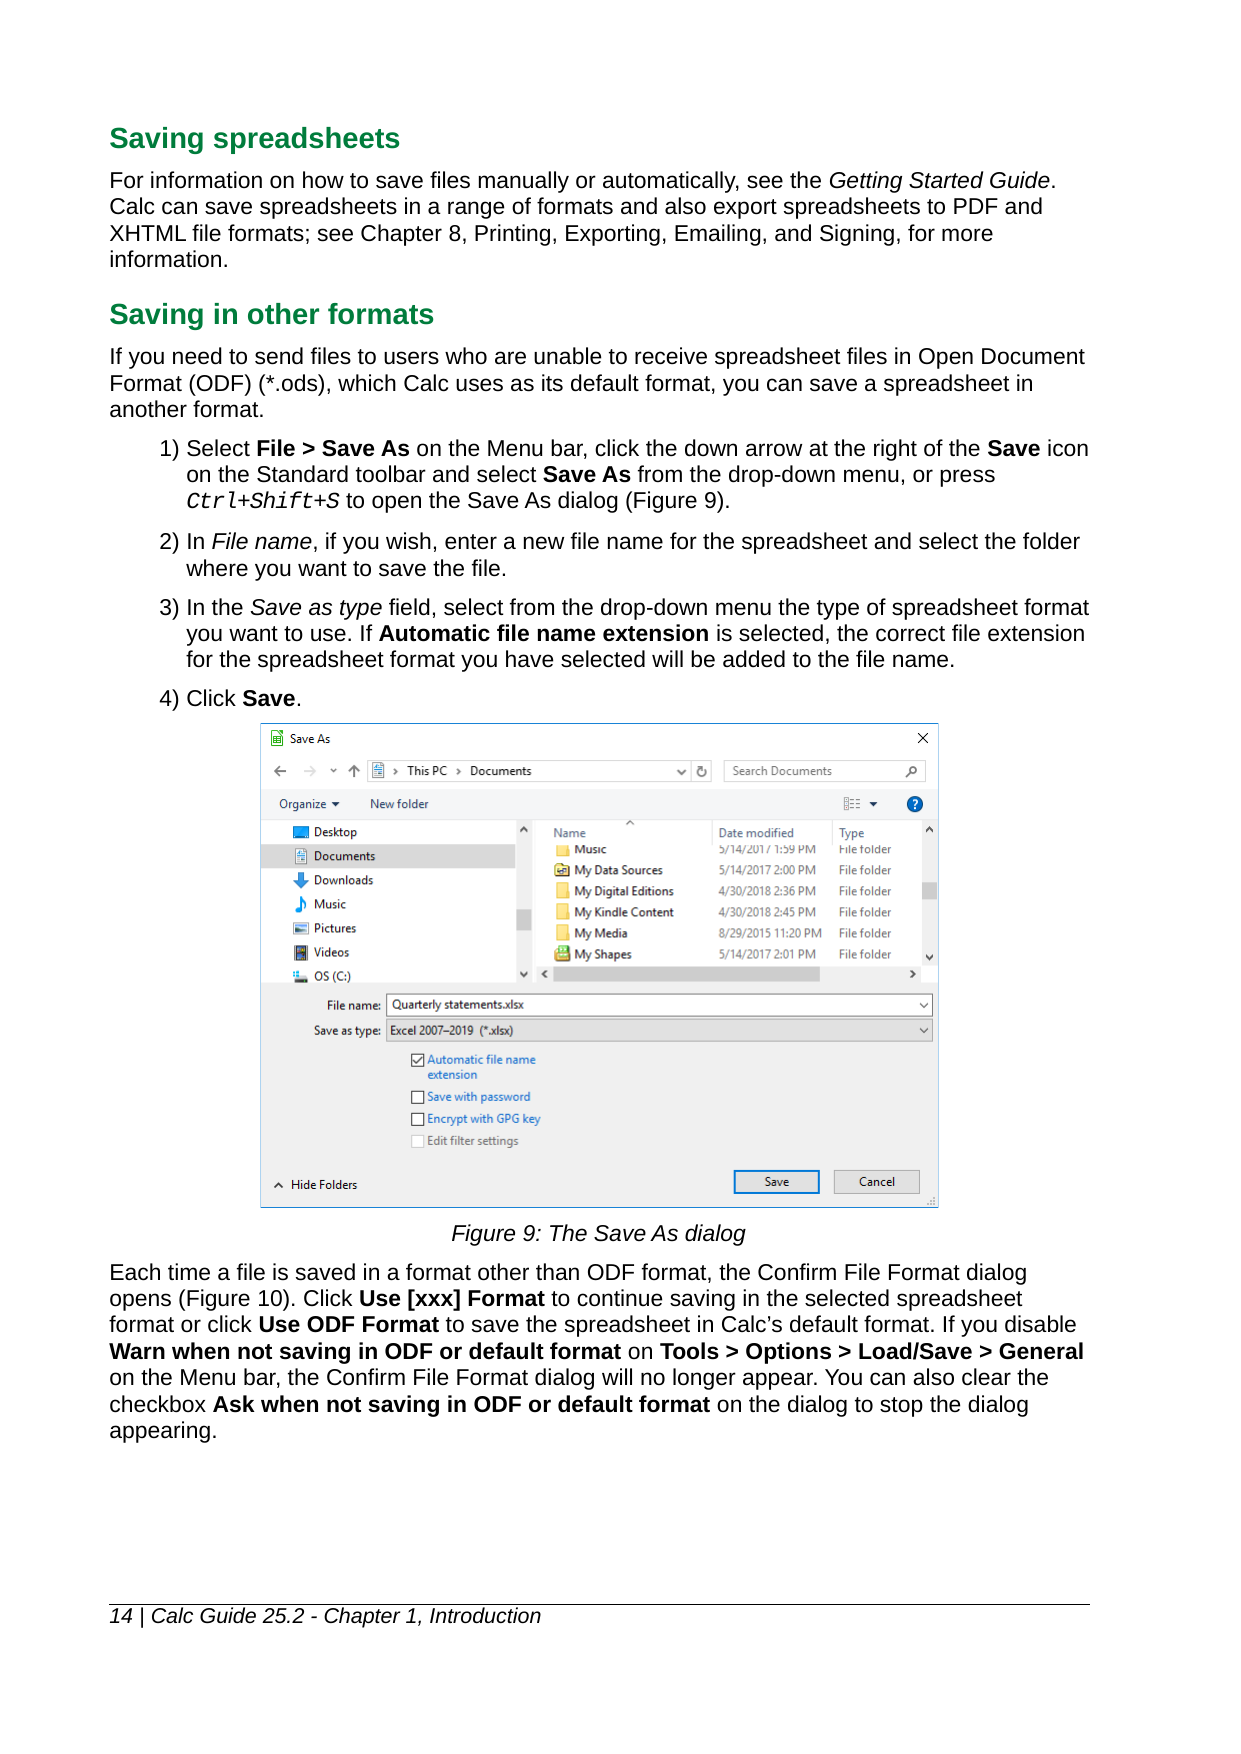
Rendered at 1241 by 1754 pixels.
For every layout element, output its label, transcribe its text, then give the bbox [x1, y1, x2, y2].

list Click Save. [186, 685, 1090, 711]
subtitle Saving spreadsheets [109, 121, 1090, 154]
list If you need to send files to users who are unable to receive spreadsheet files in Open Document Format (ODF) (*.ods), which Calc uses as its default format, you can save a spreadsheet in another format. [109, 343, 1090, 422]
subtitle Saving in other formats [109, 297, 1090, 331]
list In File name, if you wish, enter a new file name for the spreadsheet and select the folder where you want to save the file. [186, 528, 1090, 581]
list Select File > Save As on the Menu bar, click the down arrow at the right of the Save icon on the Standard toolbar and select Save As from the drop-down menu, or press Ctrl+Shift+S to open the Save As dialog (Figure 9). [186, 435, 1090, 516]
picture [260, 723, 939, 1208]
text Figure 9: The Save As dialog [260, 1220, 938, 1246]
list In the Save as type field, select from the drop-down menu the type of spreadsheet format you want to use. If Automatic file name extension is selected, the correct file extension for the spreadsheet format you have selected will be added to the file name. [186, 593, 1090, 672]
text For information on how to save files manually or automatically, see the Getting Started Guide. Calc can save spreadsheets in a range of formats and also export spreadsheets to PDF and XHTML file formats; see Chapter 8, Printing, Exporting, Emailing, and Signing, for more information. [109, 167, 1090, 272]
text Each time a file is saved in a format other than ODF format, the Confirm File Format dialog opens (Figure 10). Click Use [xxx] Format to continue saving in the selected spreadsheet format or click Use ODF Format to save the spreadsheet in Calc’s default format. If you disable Warn when not saving in ODF or default format on Tools > Options > Load/Save > General on the Menu bar, the Confirm File Format dialog will no longer appear. You can also clear the checkbox Ask when not saving in ODF or default format on the dialog to stop the dialog appearing. [109, 1259, 1090, 1443]
